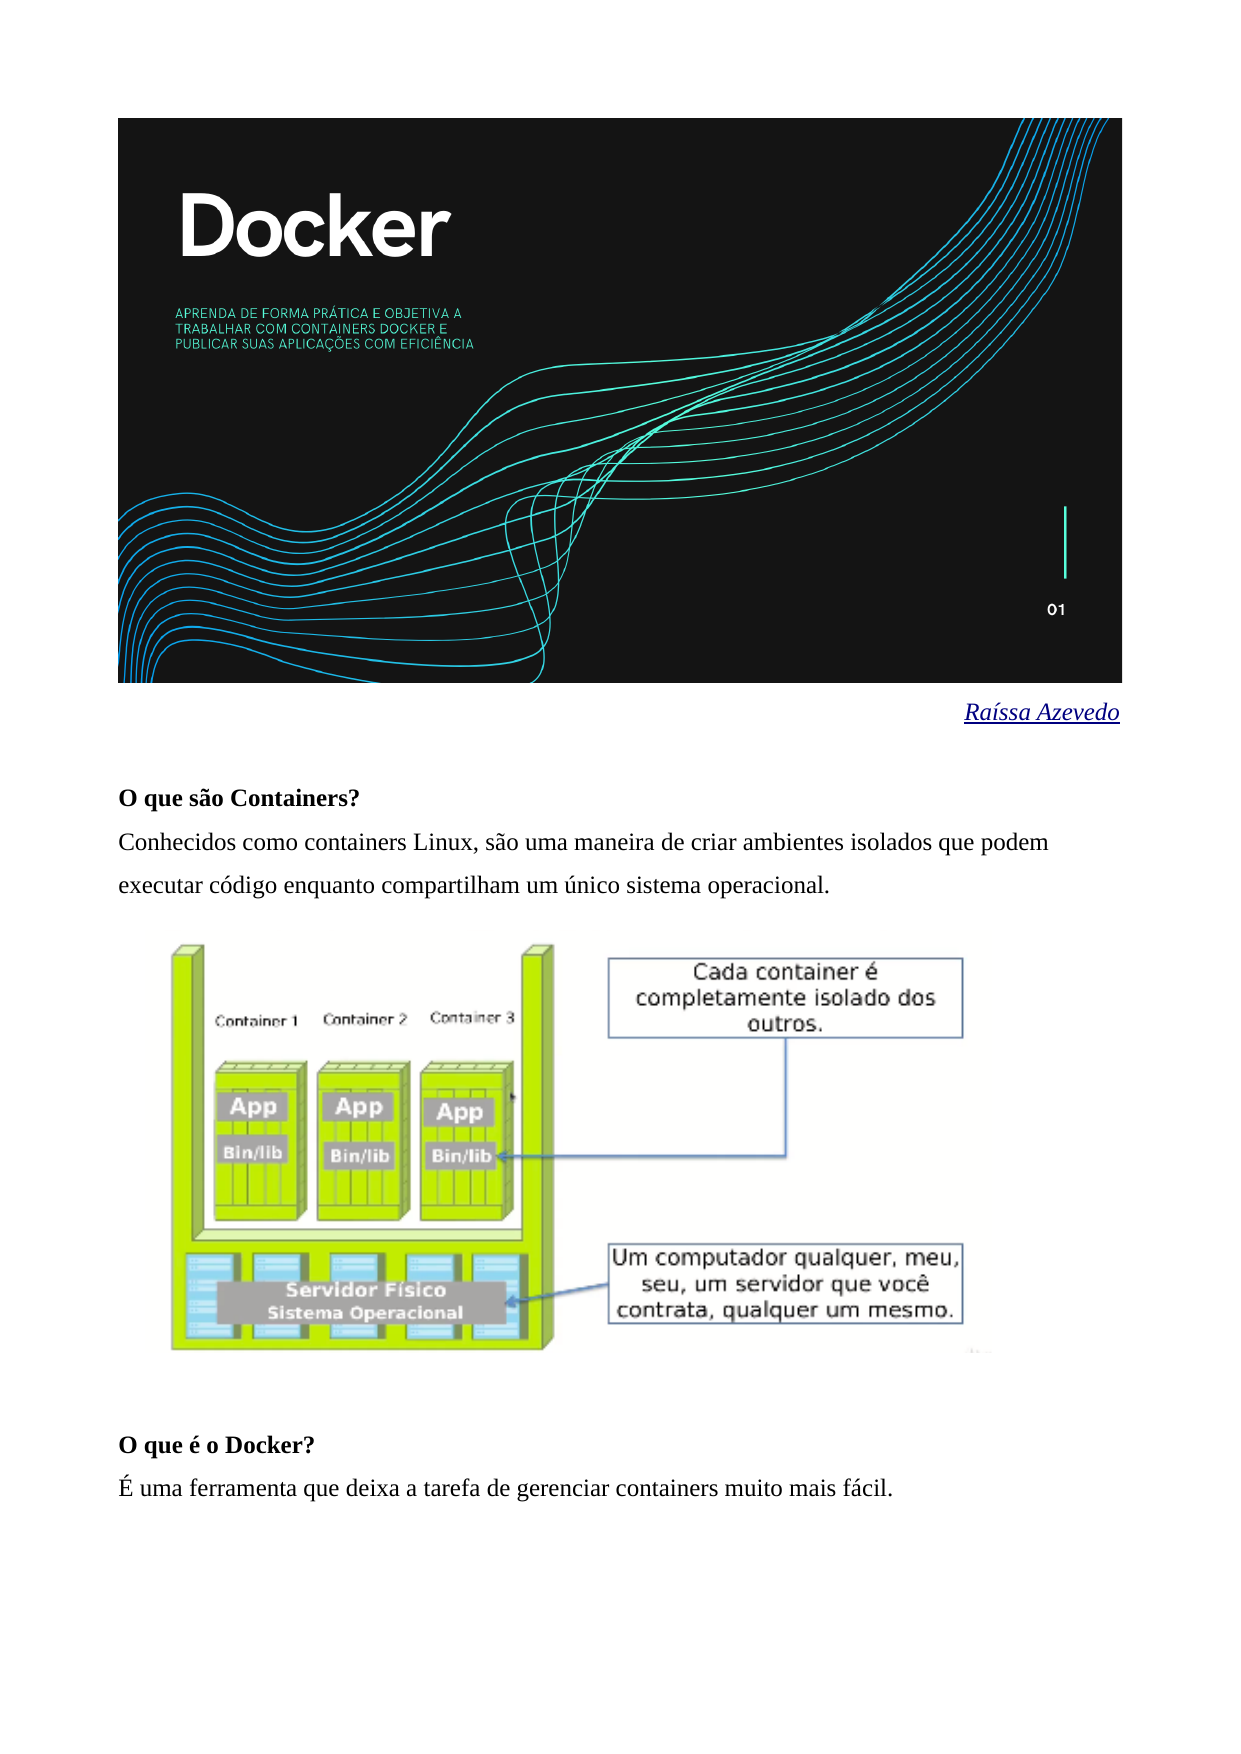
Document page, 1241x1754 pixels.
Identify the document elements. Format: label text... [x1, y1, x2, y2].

text É uma ferramenta que deixa a tarefa de gerenciar containers muito mais fácil. [118, 1473, 1122, 1502]
text Raíssa Azevedo [118, 683, 1122, 726]
text O que são Containers? [118, 783, 1122, 812]
text Conhecidos como containers Linux, são uma maneira de criar ambientes isolados que podem executar código enquanto compartilham um único sistema operacional. [118, 827, 1122, 898]
picture [145, 930, 626, 1353]
text O que é o Docker? [118, 1430, 1122, 1459]
picture [118, 118, 1123, 683]
